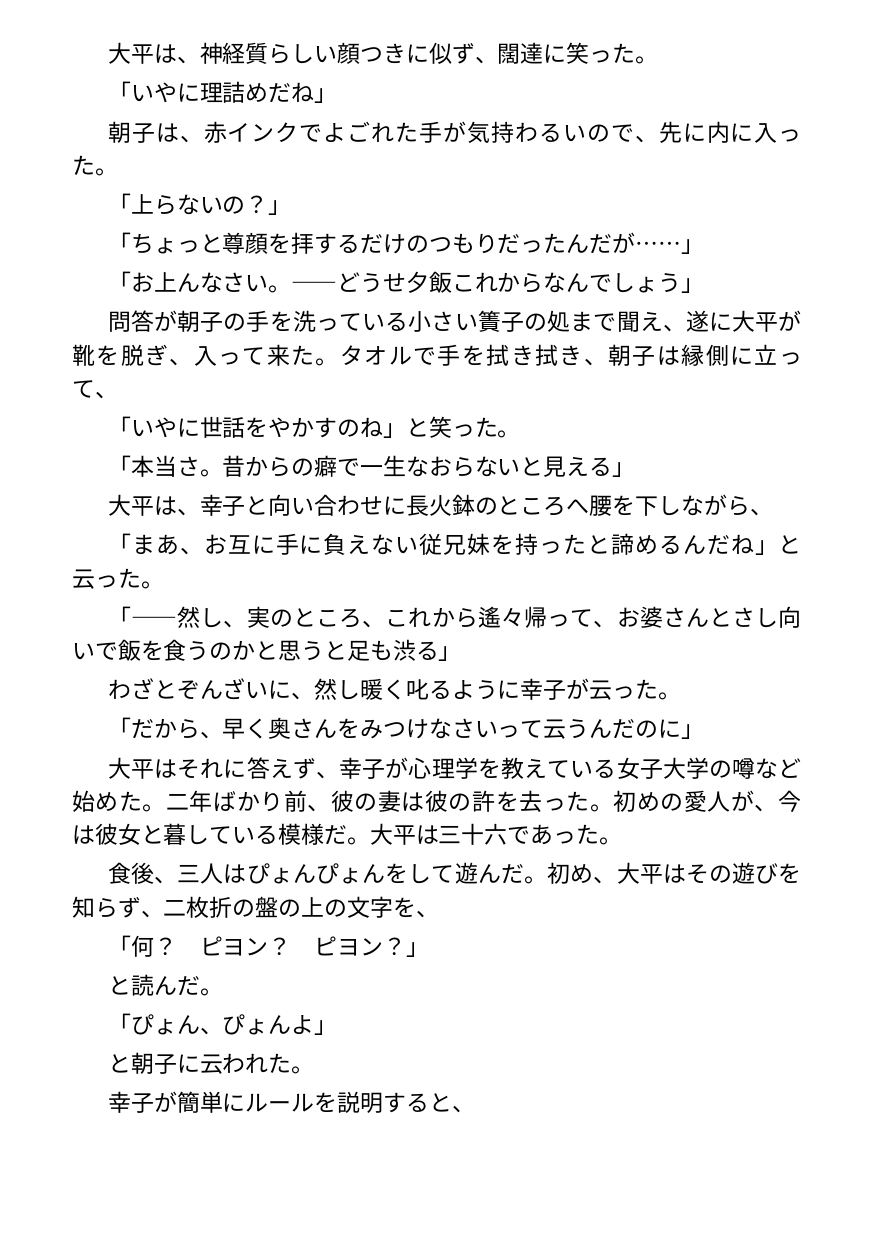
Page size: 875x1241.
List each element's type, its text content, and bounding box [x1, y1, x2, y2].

text 朝子は、赤インクでよごれた手が気持わるいので、先に内に入った。 [72, 114, 802, 181]
text 大平はそれに答えず、幸子が心理学を教えている女子大学の噂など始めた。二年ばかり前、彼の妻は彼の許を去った。初めの愛人が、今は彼女と暮している模様だ。大平は三十六であった。 [72, 751, 802, 850]
text 幸子が簡単にルールを説明すると、 [72, 1085, 802, 1118]
text 「ちょっと尊顔を拝するだけのつもりだったんだが……」 [72, 226, 802, 259]
text わざとぞんざいに、然し暖く叱るように幸子が云った。 [72, 672, 802, 705]
text 食後、三人はぴょんぴょんをして遊んだ。初め、大平はその遊びを知らず、二枚折の盤の上の文字を、 [72, 856, 802, 923]
text 「――然し、実のところ、これから遙々帰って、お婆さんとさし向いで飯を食うのかと思うと足も渋る」 [72, 600, 802, 666]
text 「だから、早く奥さんをみつけなさいって云うんだのに」 [72, 711, 802, 744]
text 「いやに理詰めだね」 [72, 75, 802, 108]
text 「ぴょん、ぴょんよ」 [72, 1007, 802, 1040]
text 大平は、幸子と向い合わせに長火鉢のところへ腰を下しながら、 [72, 488, 802, 521]
text 「何？ ピヨン？ ピヨン？」 [72, 928, 802, 962]
text 「お上んなさい。――どうせ夕飯これからなんでしょう」 [72, 265, 802, 298]
text 「本当さ。昔からの癖で一生なおらないと見える」 [72, 449, 802, 482]
text と朝子に云われた。 [72, 1046, 802, 1079]
text 「まあ、お互に手に負えない従兄妹を持ったと諦めるんだね」と云った。 [72, 527, 802, 594]
text と読んだ。 [72, 968, 802, 1001]
text 「いやに世話をやかすのね」と笑った。 [72, 410, 802, 443]
text 「上らないの？」 [72, 187, 802, 220]
text 大平は、神経質らしい顔つきに似ず、闊達に笑った。 [72, 36, 802, 69]
text 問答が朝子の手を洗っている小さい簀子の処まで聞え、遂に大平が靴を脱ぎ、入って来た。タオルで手を拭き拭き、朝子は縁側に立って、 [72, 304, 802, 404]
